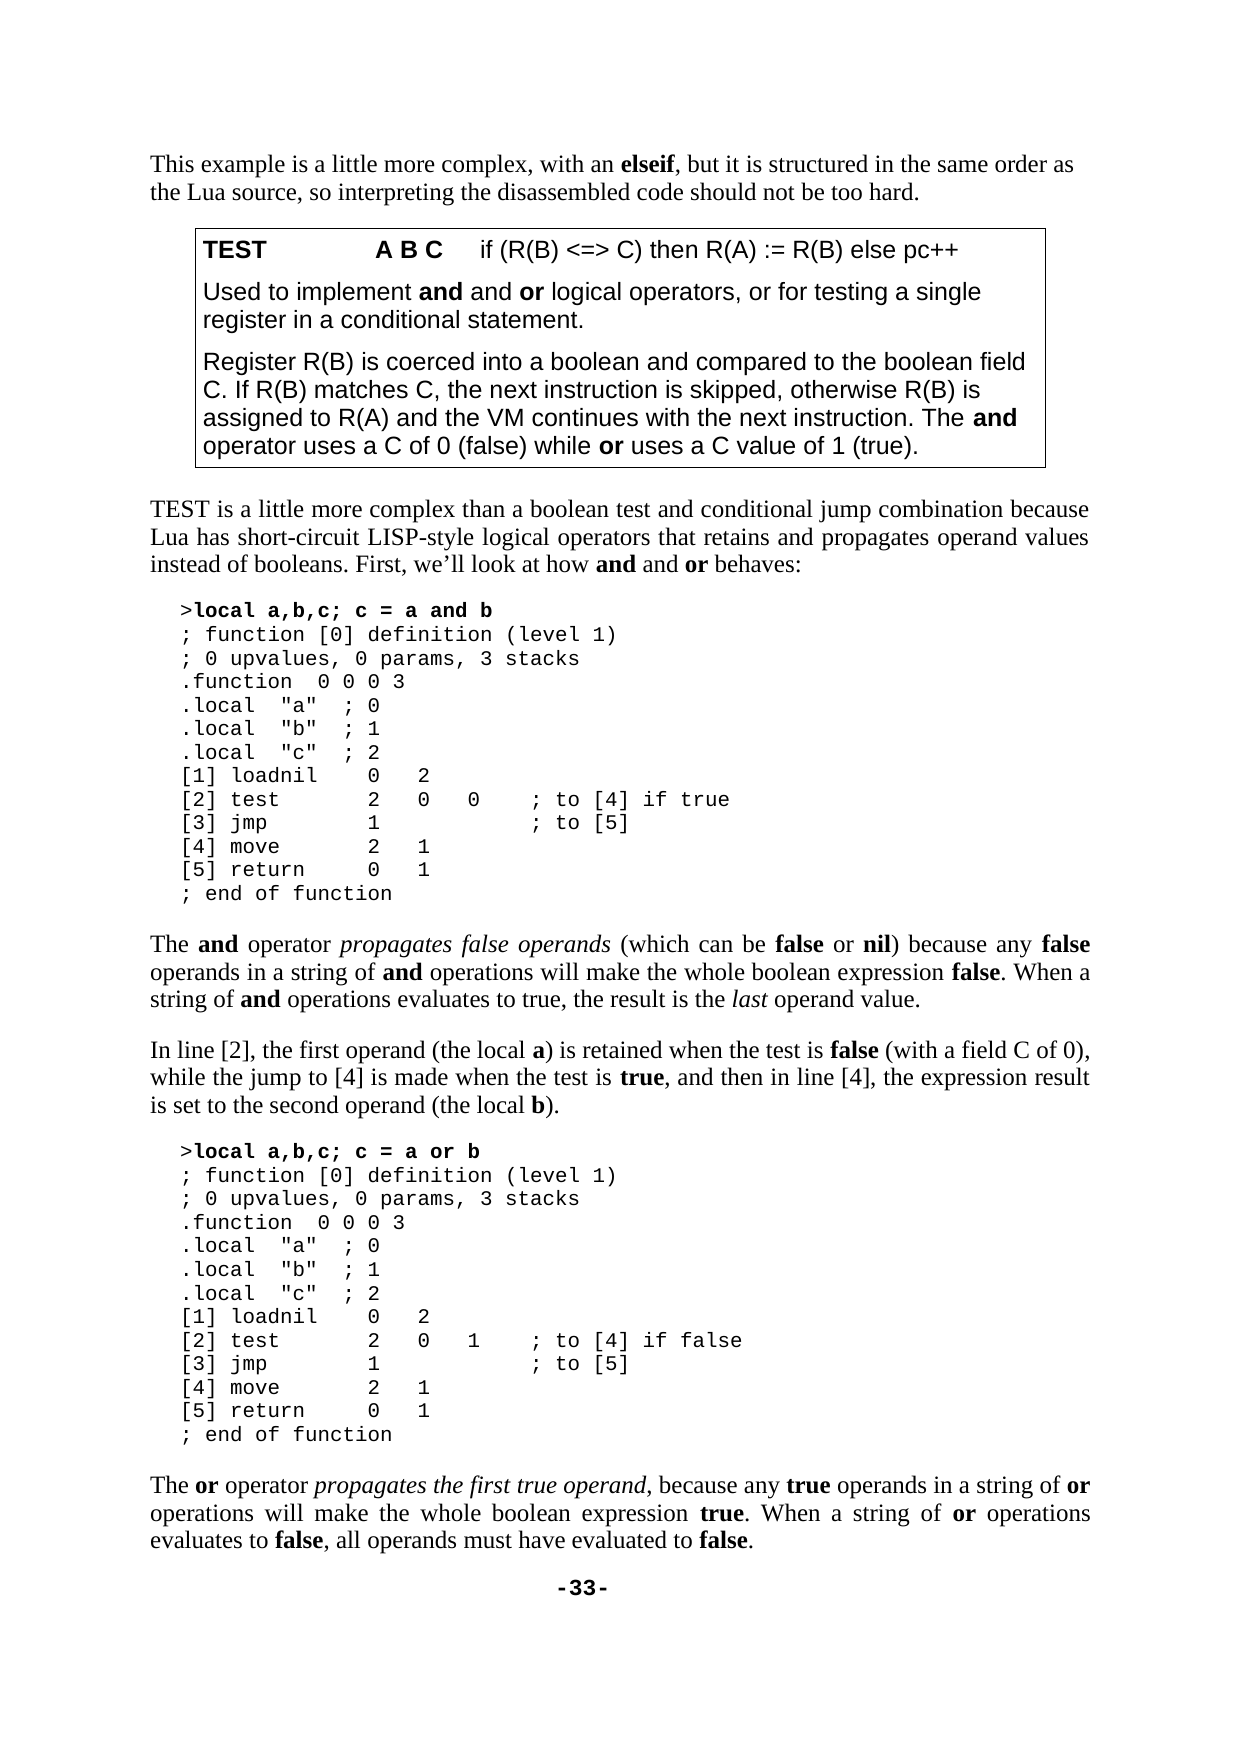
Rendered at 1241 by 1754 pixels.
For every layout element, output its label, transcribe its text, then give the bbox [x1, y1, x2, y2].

text >local a,b,c; c = a or b [180, 1141, 1091, 1165]
text [5] return 0 1 [180, 1400, 1091, 1424]
text .local "a" ; 0 [180, 1236, 1091, 1259]
text [2] test 2 0 1 ; to [4] if false [180, 1330, 1091, 1353]
text Register R(B) is coerced into a boolean and compared to the boolean field C. If R(B) matches C, the next instruction is skipped, otherwise R(B) is assigned to R(A) and the VM continues with the next instruction. The and operator uses a C of 0 (false) while or uses a C value of 1 (true). [196, 340, 1045, 467]
text .local "b" ; 1 [180, 718, 1091, 742]
text The or operator propagates the first true operand, because any true operands in a string of or operations will make the whole boolean expression true. When a string of or operations evaluates to false, all operands must have evaluated to false. [150, 1471, 1091, 1554]
text .local "c" ; 2 [180, 1283, 1091, 1306]
text [3] jmp 1 ; to [5] [180, 812, 1091, 836]
text TEST A B C if (R(B) <=> C) then R(A) := R(B) else pc++ [196, 229, 1045, 263]
text .local "a" ; 0 [180, 695, 1091, 718]
text ; 0 upvalues, 0 params, 3 stacks [180, 1188, 1091, 1212]
text >local a,b,c; c = a and b [180, 601, 1091, 624]
text [1] loadnil 0 2 [180, 1306, 1091, 1330]
text ; function [0] definition (level 1) [180, 1165, 1091, 1188]
text [4] move 2 1 [180, 836, 1091, 859]
text [4] move 2 1 [180, 1377, 1091, 1400]
text .function 0 0 0 3 [180, 671, 1091, 695]
text [5] return 0 1 [180, 859, 1091, 883]
text [3] jmp 1 ; to [5] [180, 1353, 1091, 1377]
text .function 0 0 0 3 [180, 1212, 1091, 1236]
text ; end of function [180, 883, 1091, 907]
text [2] test 2 0 0 ; to [4] if true [180, 789, 1091, 812]
text Used to implement and and or logical operators, or for testing a single register in a conditional statement. [196, 270, 1045, 333]
text ; end of function [180, 1424, 1091, 1447]
text The and operator propagates false operands (which can be false or nil) because any false operands in a string of and operations will make the whole boolean expression false. When a string of and operations evaluates to true, the result is the last operand value. [150, 930, 1091, 1013]
text .local "b" ; 1 [180, 1259, 1091, 1283]
text In line [2], the first operand (the local a) is retained when the test is false (with a field C of 0), while the jump to [4] is made when the test is true, and then in line [4], the expression result is set to the second operand (the local b). [150, 1036, 1091, 1119]
text .local "c" ; 2 [180, 742, 1091, 765]
text ; function [0] definition (level 1) [180, 624, 1091, 648]
text [1] loadnil 0 2 [180, 765, 1091, 789]
text ; 0 upvalues, 0 params, 3 stacks [180, 648, 1091, 671]
text TEST is a little more complex than a boolean test and conditional jump combination because Lua has short-circuit LISP-style logical operators that retains and propagates operand values instead of booleans. First, we’ll look at how and and or behaves: [150, 495, 1091, 578]
text This example is a little more complex, with an elseif, but it is structured in the same order as the Lua source, so interpreting the disassembled code should not be too hard. [150, 150, 1091, 205]
